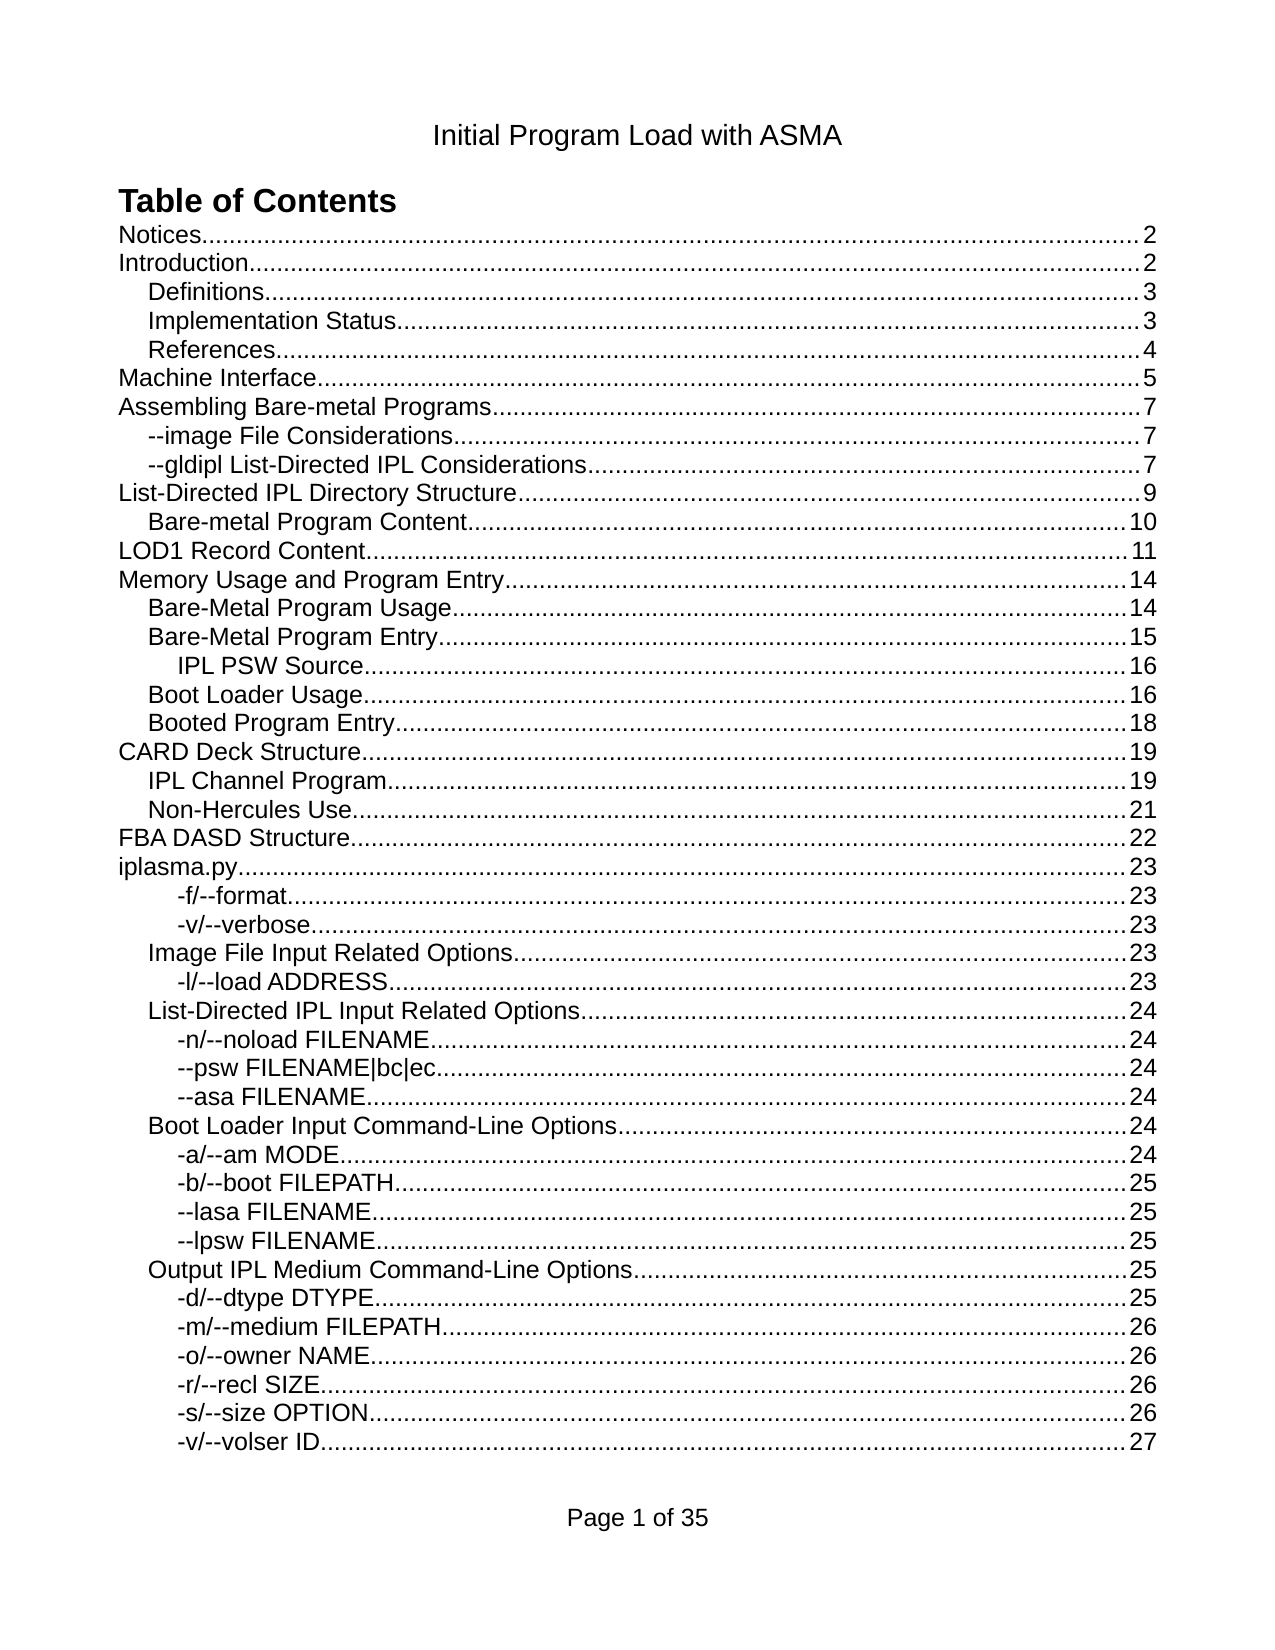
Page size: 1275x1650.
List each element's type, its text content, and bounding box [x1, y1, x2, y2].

text Machine Interface 5 [118, 363, 1157, 392]
text -r/--recl SIZE 26 [177, 1369, 1157, 1398]
text IPL PSW Source 16 [177, 651, 1157, 679]
text -f/--format 23 [177, 881, 1157, 909]
text -n/--noload FILENAME 24 [177, 1024, 1157, 1053]
text iplasma.py 23 [118, 852, 1157, 881]
text Boot Loader Usage 16 [148, 679, 1157, 708]
text -v/--volser ID 27 [177, 1427, 1157, 1456]
text Image File Input Related Options 23 [148, 938, 1157, 967]
text Introduction 2 [118, 248, 1157, 277]
text Bare-metal Program Content 10 [148, 507, 1157, 536]
text --image File Considerations 7 [148, 421, 1157, 449]
text CARD Deck Structure 19 [118, 737, 1157, 766]
text References 4 [148, 334, 1157, 363]
text List-Directed IPL Input Related Options 24 [148, 996, 1157, 1024]
text Implementation Status 3 [148, 306, 1157, 334]
text Boot Loader Input Command-Line Options 24 [148, 1111, 1157, 1139]
text --gldipl List-Directed IPL Considerations 7 [148, 449, 1157, 478]
text LOD1 Record Content 11 [118, 536, 1157, 564]
text Booted Program Entry 18 [148, 708, 1157, 737]
text Non-Hercules Use 21 [148, 794, 1157, 823]
text List-Directed IPL Directory Structure 9 [118, 478, 1157, 507]
text Bare-Metal Program Usage 14 [148, 593, 1157, 622]
text Bare-Metal Program Entry 15 [148, 622, 1157, 651]
text Definitions 3 [148, 277, 1157, 306]
text --asa FILENAME 24 [177, 1082, 1157, 1111]
text -o/--owner NAME 26 [177, 1341, 1157, 1369]
text --psw FILENAME|bc|ec 24 [177, 1053, 1157, 1082]
text --lasa FILENAME 25 [177, 1197, 1157, 1226]
text IPL Channel Program 19 [148, 766, 1157, 794]
text -a/--am MODE 24 [177, 1139, 1157, 1168]
text -s/--size OPTION 26 [177, 1398, 1157, 1427]
text -b/--boot FILEPATH 25 [177, 1168, 1157, 1197]
text -v/--verbose 23 [177, 909, 1157, 938]
text Notices 2 [118, 219, 1157, 248]
text -l/--load ADDRESS 23 [177, 967, 1157, 996]
text -d/--dtype DTYPE 25 [177, 1283, 1157, 1312]
text -m/--medium FILEPATH 26 [177, 1312, 1157, 1341]
text FBA DASD Structure 22 [118, 823, 1157, 852]
text Output IPL Medium Command-Line Options 25 [148, 1254, 1157, 1283]
text Assembling Bare-metal Programs 7 [118, 392, 1157, 421]
subtitle Table of Contents [118, 181, 1157, 219]
text --lpsw FILENAME 25 [177, 1226, 1157, 1254]
text Memory Usage and Program Entry 14 [118, 564, 1157, 593]
